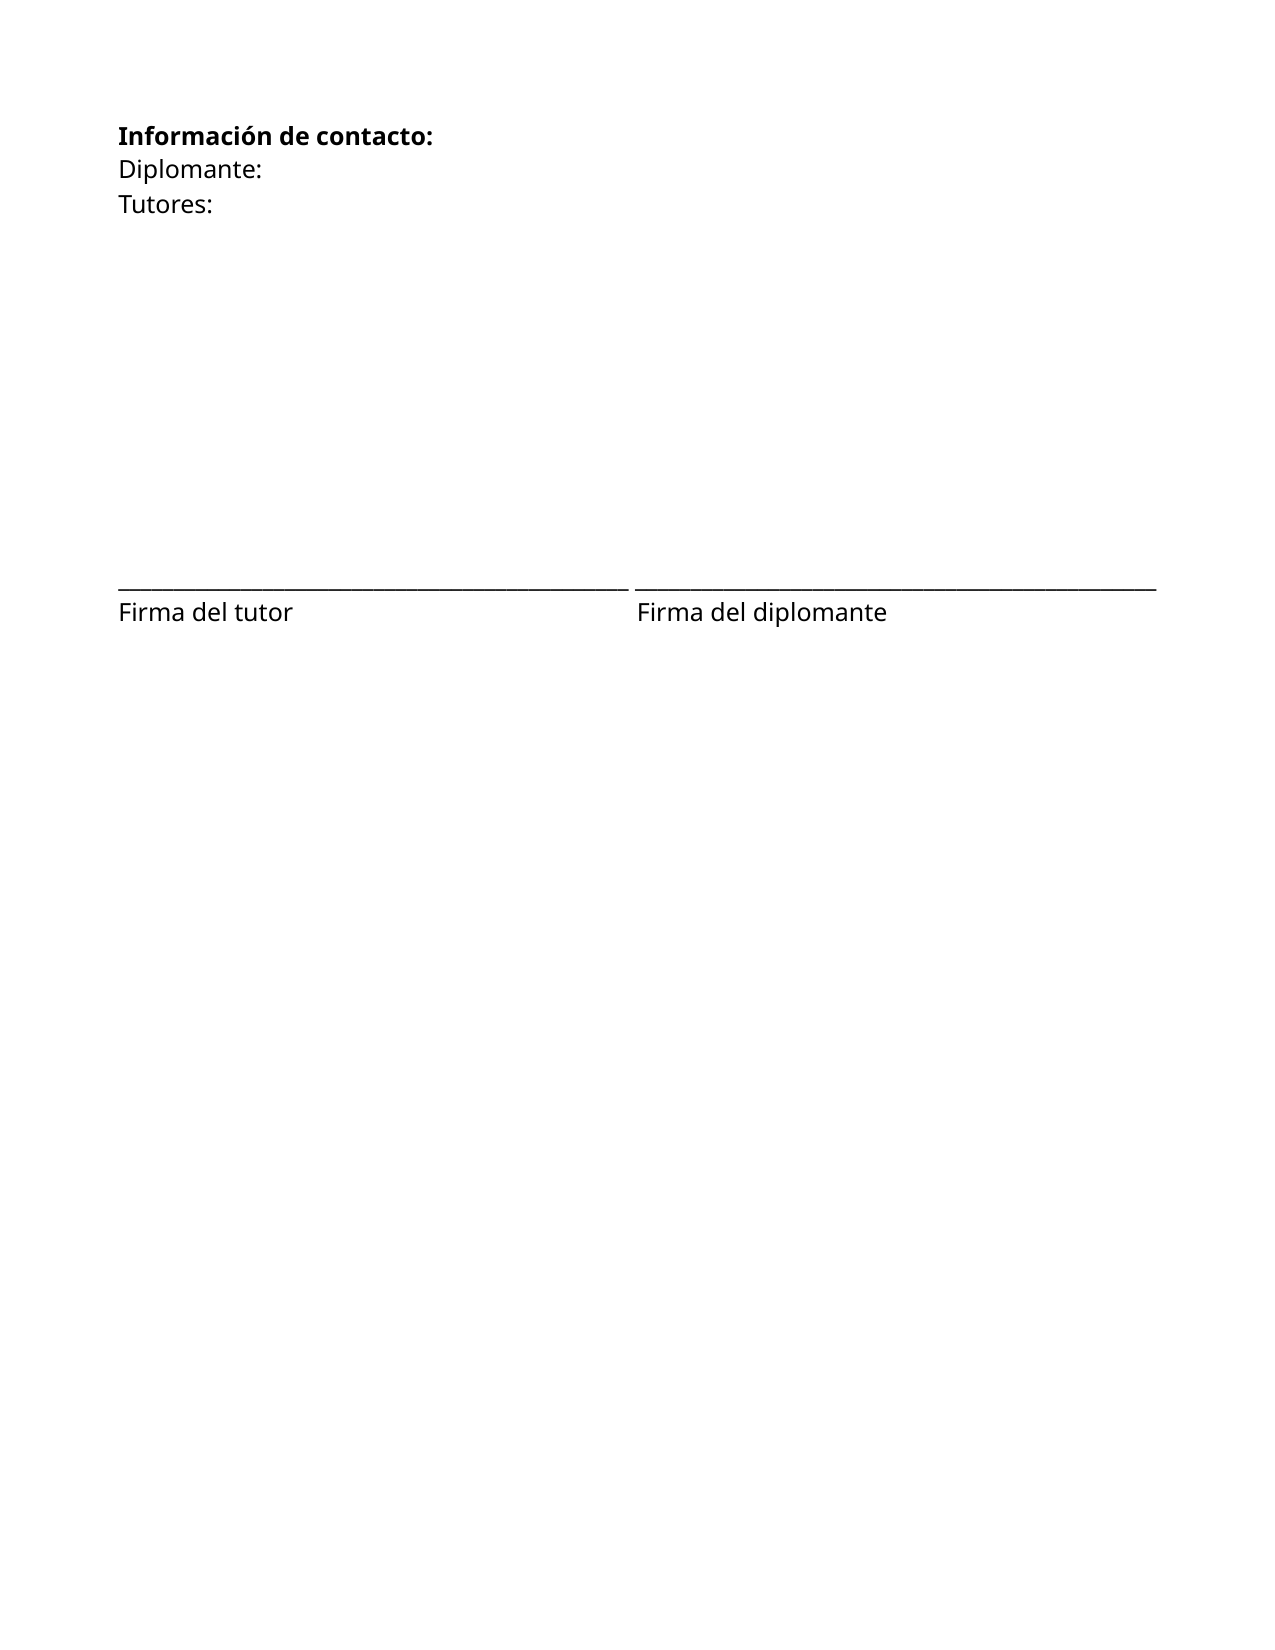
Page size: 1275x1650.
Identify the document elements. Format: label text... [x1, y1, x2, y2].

text Diplomante: [118, 152, 1157, 186]
text Información de contacto: [118, 118, 1157, 152]
text ______________________________________________ _______________________________________________ [118, 561, 1157, 595]
text Tutores: [118, 186, 1157, 220]
text Firma del tutor Firma del diplomante [118, 595, 1157, 629]
